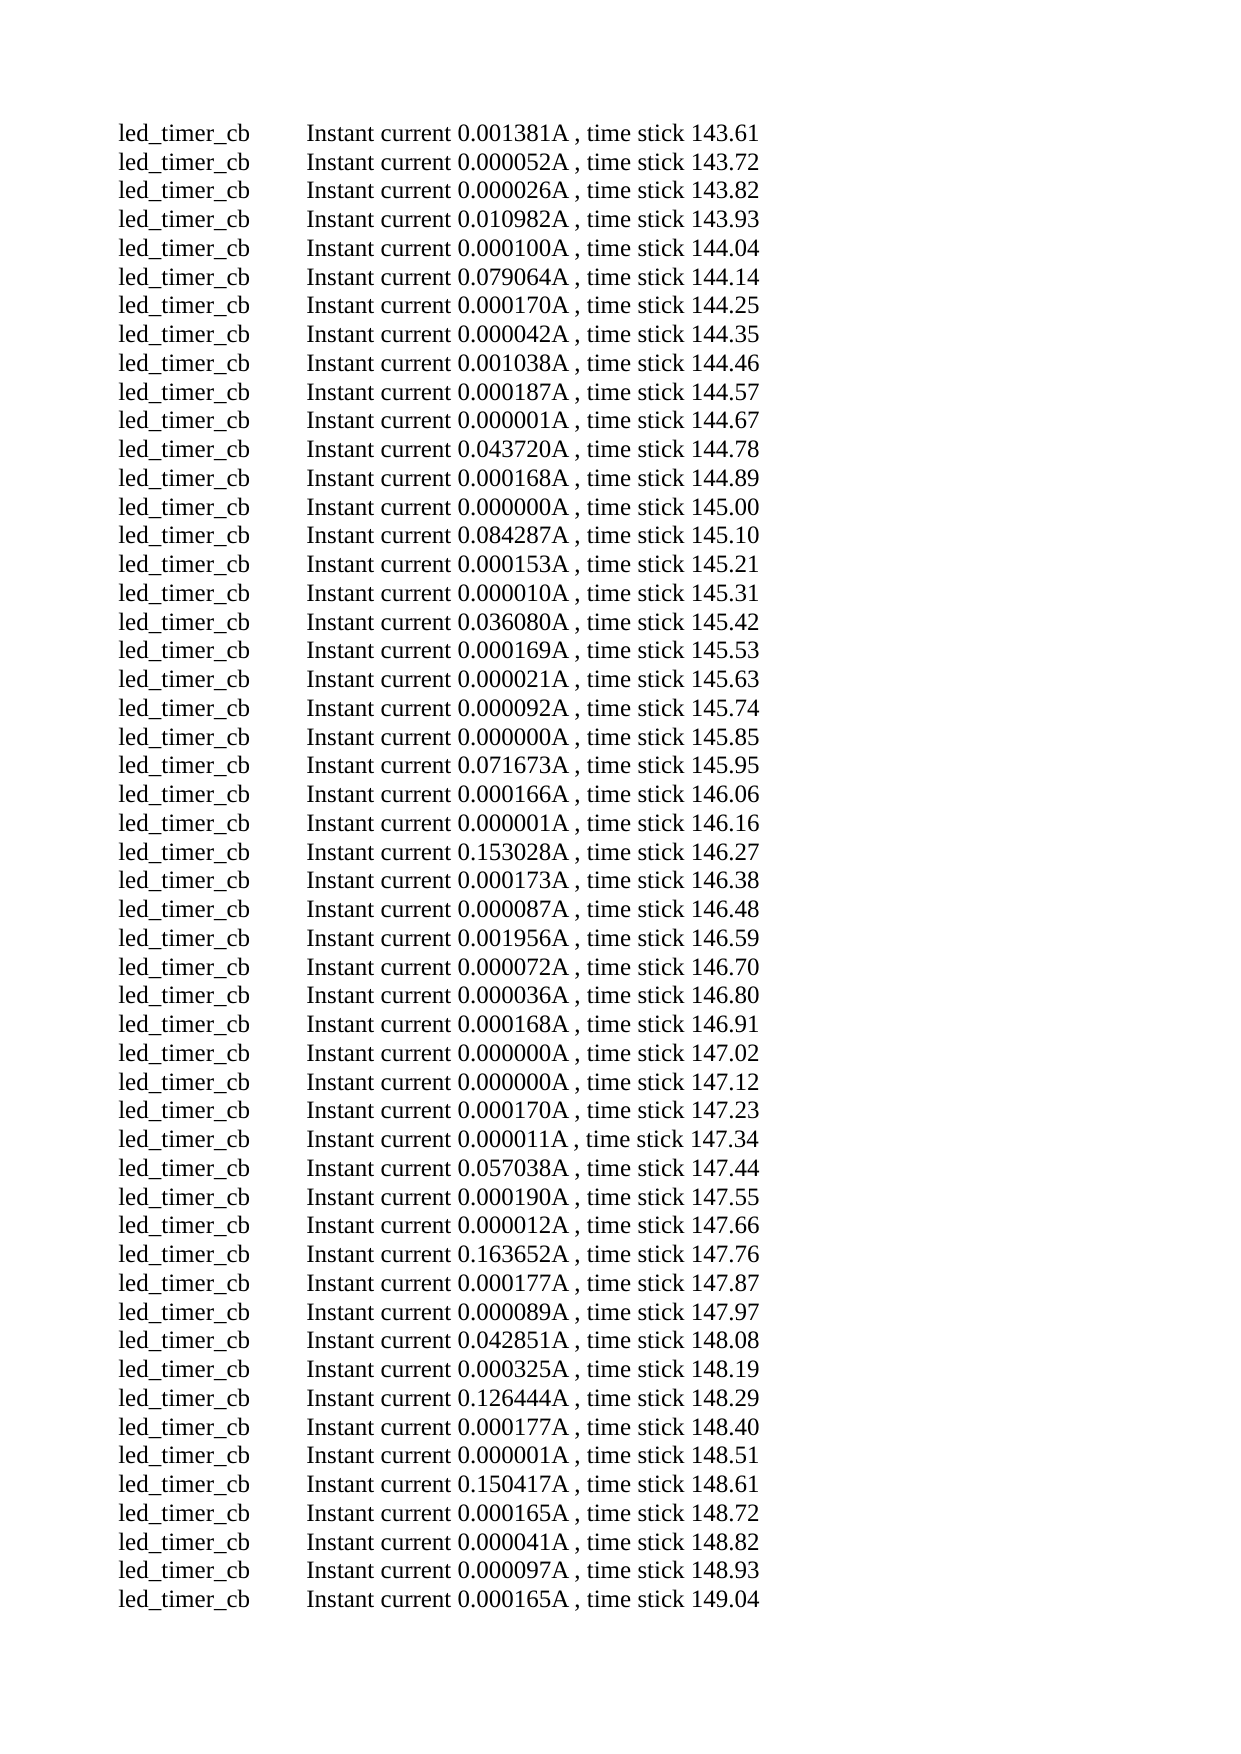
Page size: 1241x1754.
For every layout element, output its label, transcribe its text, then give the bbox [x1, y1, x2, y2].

text led_timer_cb Instant current 0.000001A , time stick 148.51 [118, 1441, 1122, 1469]
text led_timer_cb Instant current 0.000170A , time stick 144.25 [118, 291, 1122, 319]
text led_timer_cb Instant current 0.000036A , time stick 146.80 [118, 981, 1122, 1009]
text led_timer_cb Instant current 0.000097A , time stick 148.93 [118, 1556, 1122, 1584]
text led_timer_cb Instant current 0.000170A , time stick 147.23 [118, 1096, 1122, 1124]
text led_timer_cb Instant current 0.000087A , time stick 146.48 [118, 894, 1122, 923]
text led_timer_cb Instant current 0.000165A , time stick 148.72 [118, 1498, 1122, 1527]
text led_timer_cb Instant current 0.000168A , time stick 146.91 [118, 1009, 1122, 1038]
text led_timer_cb Instant current 0.000000A , time stick 145.85 [118, 722, 1122, 751]
text led_timer_cb Instant current 0.001038A , time stick 144.46 [118, 348, 1122, 377]
text led_timer_cb Instant current 0.000012A , time stick 147.66 [118, 1211, 1122, 1239]
text led_timer_cb Instant current 0.000177A , time stick 148.40 [118, 1412, 1122, 1441]
text led_timer_cb Instant current 0.150417A , time stick 148.61 [118, 1469, 1122, 1498]
text led_timer_cb Instant current 0.000168A , time stick 144.89 [118, 463, 1122, 492]
text led_timer_cb Instant current 0.000001A , time stick 144.67 [118, 406, 1122, 434]
text led_timer_cb Instant current 0.000000A , time stick 147.12 [118, 1067, 1122, 1096]
text led_timer_cb Instant current 0.001381A , time stick 143.61 [118, 118, 1122, 147]
text led_timer_cb Instant current 0.001956A , time stick 146.59 [118, 923, 1122, 952]
text led_timer_cb Instant current 0.000190A , time stick 147.55 [118, 1182, 1122, 1211]
text led_timer_cb Instant current 0.000000A , time stick 145.00 [118, 492, 1122, 521]
text led_timer_cb Instant current 0.042851A , time stick 148.08 [118, 1326, 1122, 1354]
text led_timer_cb Instant current 0.000041A , time stick 148.82 [118, 1527, 1122, 1556]
text led_timer_cb Instant current 0.000001A , time stick 146.16 [118, 808, 1122, 837]
text led_timer_cb Instant current 0.000187A , time stick 144.57 [118, 377, 1122, 406]
text led_timer_cb Instant current 0.000173A , time stick 146.38 [118, 866, 1122, 894]
text led_timer_cb Instant current 0.084287A , time stick 145.10 [118, 521, 1122, 549]
text led_timer_cb Instant current 0.000166A , time stick 146.06 [118, 779, 1122, 808]
text led_timer_cb Instant current 0.000000A , time stick 147.02 [118, 1038, 1122, 1067]
text led_timer_cb Instant current 0.079064A , time stick 144.14 [118, 262, 1122, 291]
text led_timer_cb Instant current 0.000169A , time stick 145.53 [118, 636, 1122, 664]
text led_timer_cb Instant current 0.000153A , time stick 145.21 [118, 549, 1122, 578]
text led_timer_cb Instant current 0.126444A , time stick 148.29 [118, 1383, 1122, 1412]
text led_timer_cb Instant current 0.010982A , time stick 143.93 [118, 204, 1122, 233]
text led_timer_cb Instant current 0.000092A , time stick 145.74 [118, 693, 1122, 722]
text led_timer_cb Instant current 0.163652A , time stick 147.76 [118, 1239, 1122, 1268]
text led_timer_cb Instant current 0.000165A , time stick 149.04 [118, 1584, 1122, 1613]
text led_timer_cb Instant current 0.000052A , time stick 143.72 [118, 147, 1122, 176]
text led_timer_cb Instant current 0.043720A , time stick 144.78 [118, 434, 1122, 463]
text led_timer_cb Instant current 0.000010A , time stick 145.31 [118, 578, 1122, 607]
text led_timer_cb Instant current 0.000100A , time stick 144.04 [118, 233, 1122, 262]
text led_timer_cb Instant current 0.000026A , time stick 143.82 [118, 176, 1122, 204]
text led_timer_cb Instant current 0.000042A , time stick 144.35 [118, 319, 1122, 348]
text led_timer_cb Instant current 0.071673A , time stick 145.95 [118, 751, 1122, 779]
text led_timer_cb Instant current 0.000011A , time stick 147.34 [118, 1124, 1122, 1153]
text led_timer_cb Instant current 0.036080A , time stick 145.42 [118, 607, 1122, 636]
text led_timer_cb Instant current 0.000021A , time stick 145.63 [118, 664, 1122, 693]
text led_timer_cb Instant current 0.000325A , time stick 148.19 [118, 1354, 1122, 1383]
text led_timer_cb Instant current 0.057038A , time stick 147.44 [118, 1153, 1122, 1182]
text led_timer_cb Instant current 0.000089A , time stick 147.97 [118, 1297, 1122, 1326]
text led_timer_cb Instant current 0.153028A , time stick 146.27 [118, 837, 1122, 866]
text led_timer_cb Instant current 0.000072A , time stick 146.70 [118, 952, 1122, 981]
text led_timer_cb Instant current 0.000177A , time stick 147.87 [118, 1268, 1122, 1297]
